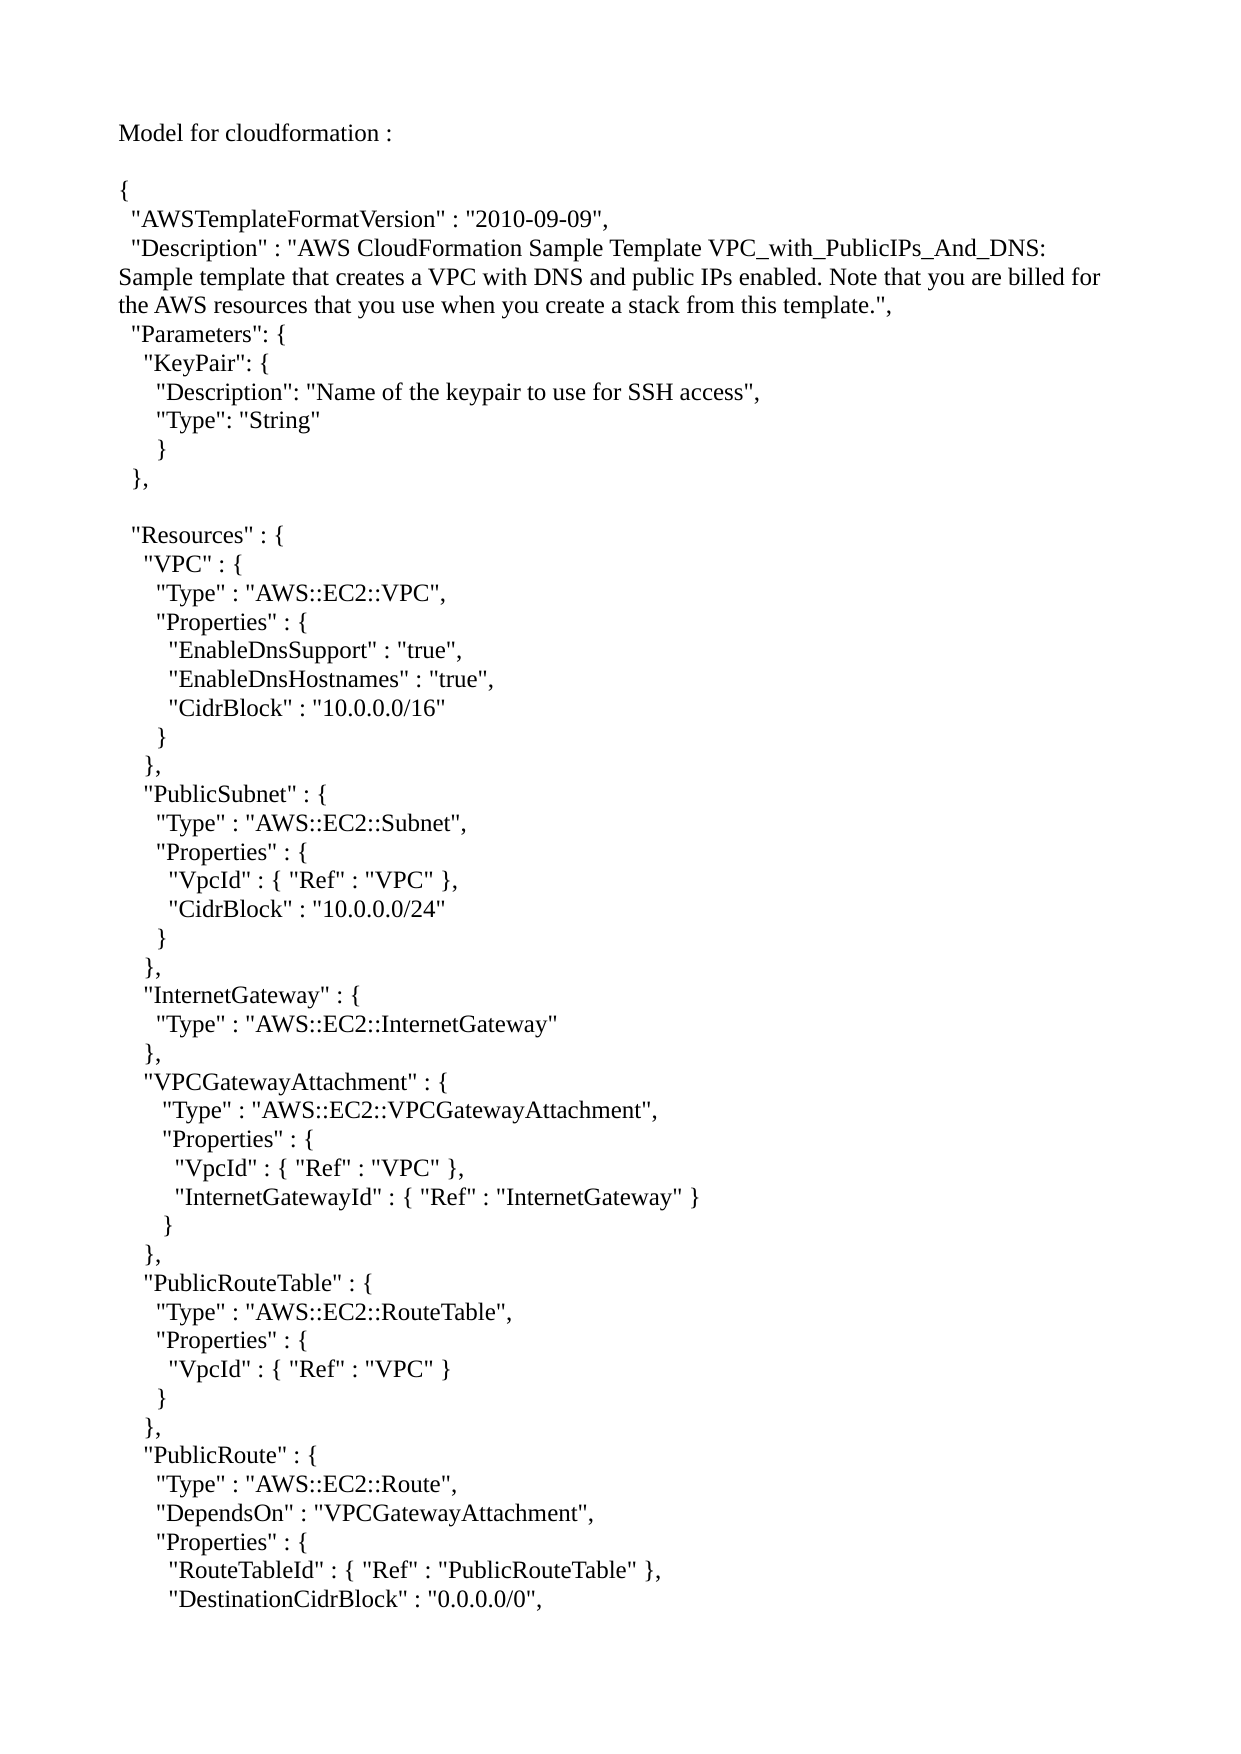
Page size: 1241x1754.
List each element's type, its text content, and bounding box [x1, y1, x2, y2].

text } [118, 722, 1122, 751]
text "Type" : "AWS::EC2::RouteTable", [118, 1297, 1122, 1326]
text }, [118, 751, 1122, 779]
text "InternetGateway" : { [118, 981, 1122, 1009]
text "VPCGatewayAttachment" : { [118, 1067, 1122, 1096]
text } [118, 1211, 1122, 1239]
text "Properties" : { [118, 1527, 1122, 1556]
text "Type" : "AWS::EC2::Subnet", [118, 808, 1122, 837]
text "VPC" : { [118, 549, 1122, 578]
text "AWSTemplateFormatVersion" : "2010-09-09", [118, 204, 1122, 233]
text } [118, 1383, 1122, 1412]
text "InternetGatewayId" : { "Ref" : "InternetGateway" } [118, 1182, 1122, 1211]
text "DestinationCidrBlock" : "0.0.0.0/0", [118, 1584, 1122, 1613]
text "CidrBlock" : "10.0.0.0/24" [118, 894, 1122, 923]
text "EnableDnsSupport" : "true", [118, 636, 1122, 664]
text }, [118, 952, 1122, 981]
text "Type" : "AWS::EC2::Route", [118, 1469, 1122, 1498]
text }, [118, 1038, 1122, 1067]
text "Parameters": { [118, 319, 1122, 348]
text "EnableDnsHostnames" : "true", [118, 664, 1122, 693]
text "Type" : "AWS::EC2::VPCGatewayAttachment", [118, 1096, 1122, 1124]
text "PublicRoute" : { [118, 1441, 1122, 1469]
text "PublicRouteTable" : { [118, 1268, 1122, 1297]
text "Description" : "AWS CloudFormation Sample Template VPC_with_PublicIPs_And_DNS: Sample template that creates a VPC with DNS and public IPs enabled. Note that you are billed for the AWS resources that you use when you create a stack from this template.", [118, 233, 1122, 319]
text "RouteTableId" : { "Ref" : "PublicRouteTable" }, [118, 1556, 1122, 1584]
text "Type" : "AWS::EC2::InternetGateway" [118, 1009, 1122, 1038]
text }, [118, 1239, 1122, 1268]
text Model for cloudformation : [118, 118, 1122, 147]
text "PublicSubnet" : { [118, 779, 1122, 808]
text "CidrBlock" : "10.0.0.0/16" [118, 693, 1122, 722]
text "Description": "Name of the keypair to use for SSH access", [118, 377, 1122, 406]
text "Type" : "AWS::EC2::VPC", [118, 578, 1122, 607]
text } [118, 434, 1122, 463]
text "KeyPair": { [118, 348, 1122, 377]
text }, [118, 463, 1122, 492]
text }, [118, 1412, 1122, 1441]
text "Properties" : { [118, 607, 1122, 636]
text "Properties" : { [118, 1326, 1122, 1354]
text "VpcId" : { "Ref" : "VPC" }, [118, 866, 1122, 894]
text "VpcId" : { "Ref" : "VPC" } [118, 1354, 1122, 1383]
text "DependsOn" : "VPCGatewayAttachment", [118, 1498, 1122, 1527]
text { [118, 176, 1122, 204]
text "Properties" : { [118, 837, 1122, 866]
text "Type": "String" [118, 406, 1122, 434]
text "Properties" : { [118, 1124, 1122, 1153]
text "VpcId" : { "Ref" : "VPC" }, [118, 1153, 1122, 1182]
text } [118, 923, 1122, 952]
text "Resources" : { [118, 521, 1122, 549]
